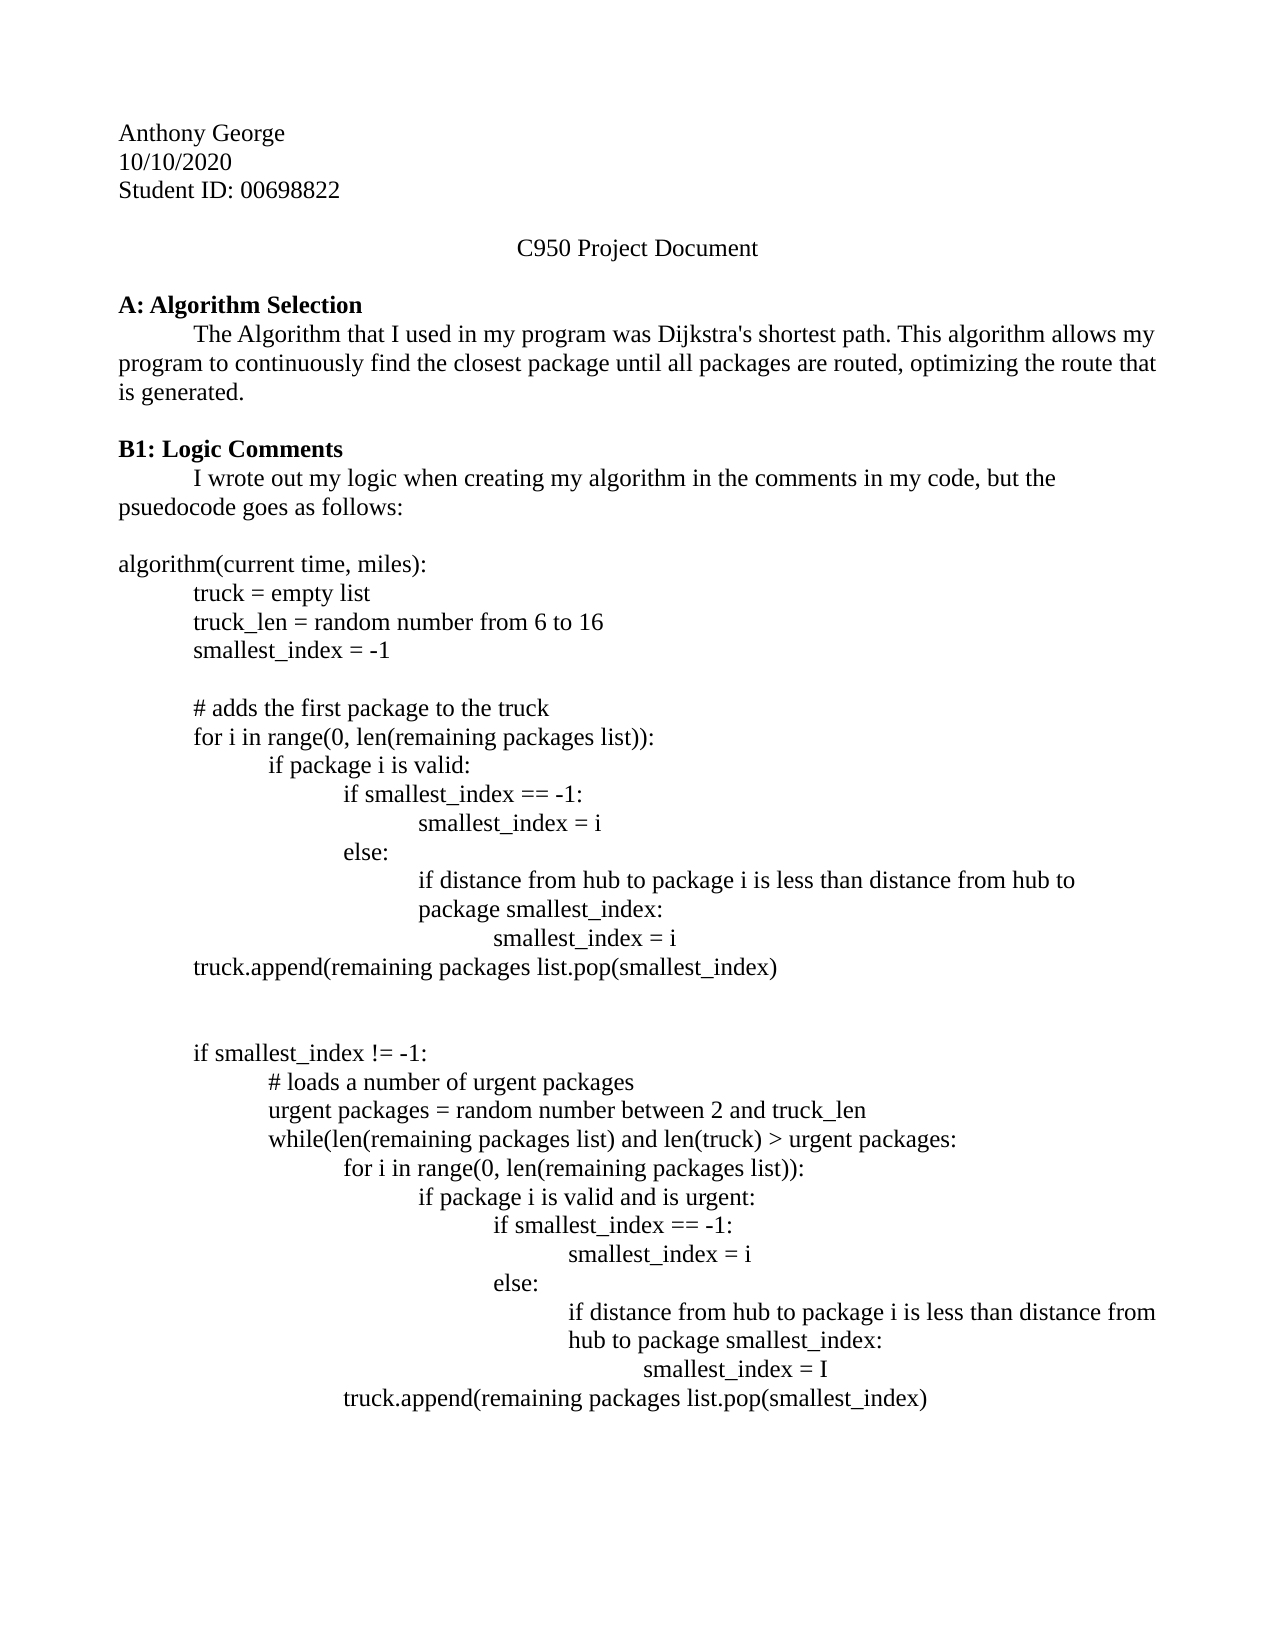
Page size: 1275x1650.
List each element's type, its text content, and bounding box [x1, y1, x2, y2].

text else: [118, 1268, 1157, 1297]
text smallest_index = i [118, 808, 1157, 837]
text smallest_index = i [118, 1239, 1157, 1268]
text smallest_index = I [118, 1354, 1157, 1383]
text urgent packages = random number between 2 and truck_len [118, 1096, 1157, 1124]
text # adds the first package to the truck [118, 693, 1157, 722]
text for i in range(0, len(remaining packages list)): [118, 1153, 1157, 1182]
text A: Algorithm Selection [118, 291, 1157, 319]
text if package i is valid and is urgent: [118, 1182, 1157, 1211]
text C950 Project Document [118, 233, 1157, 262]
text if smallest_index == -1: [118, 1211, 1157, 1239]
text if smallest_index != -1: [118, 1038, 1157, 1067]
text truck = empty list [118, 578, 1157, 607]
text if smallest_index == -1: [118, 779, 1157, 808]
text truck_len = random number from 6 to 16 [118, 607, 1157, 636]
text while(len(remaining packages list) and len(truck) > urgent packages: [118, 1124, 1157, 1153]
text Student ID: 00698822 [118, 176, 1157, 204]
text B1: Logic Comments [118, 434, 1157, 463]
text for i in range(0, len(remaining packages list)): [118, 722, 1157, 751]
text else: [118, 837, 1157, 866]
text smallest_index = i [118, 923, 1157, 952]
text if distance from hub to package i is less than distance from hub to package smallest_index: [118, 1297, 1157, 1354]
text Anthony George [118, 118, 1157, 147]
text truck.append(remaining packages list.pop(smallest_index) [118, 1383, 1157, 1412]
text if distance from hub to package i is less than distance from hub to package smallest_index: [118, 866, 1157, 923]
text if package i is valid: [118, 751, 1157, 779]
text smallest_index = -1 [118, 636, 1157, 664]
text I wrote out my logic when creating my algorithm in the comments in my code, but the psuedocode goes as follows: [118, 463, 1157, 521]
text truck.append(remaining packages list.pop(smallest_index) [118, 952, 1157, 981]
text # loads a number of urgent packages [118, 1067, 1157, 1096]
text algorithm(current time, miles): [118, 549, 1157, 578]
text 10/10/2020 [118, 147, 1157, 176]
text The Algorithm that I used in my program was Dijkstra's shortest path. This algorithm allows my program to continuously find the closest package until all packages are routed, optimizing the route that is generated. [118, 319, 1157, 406]
